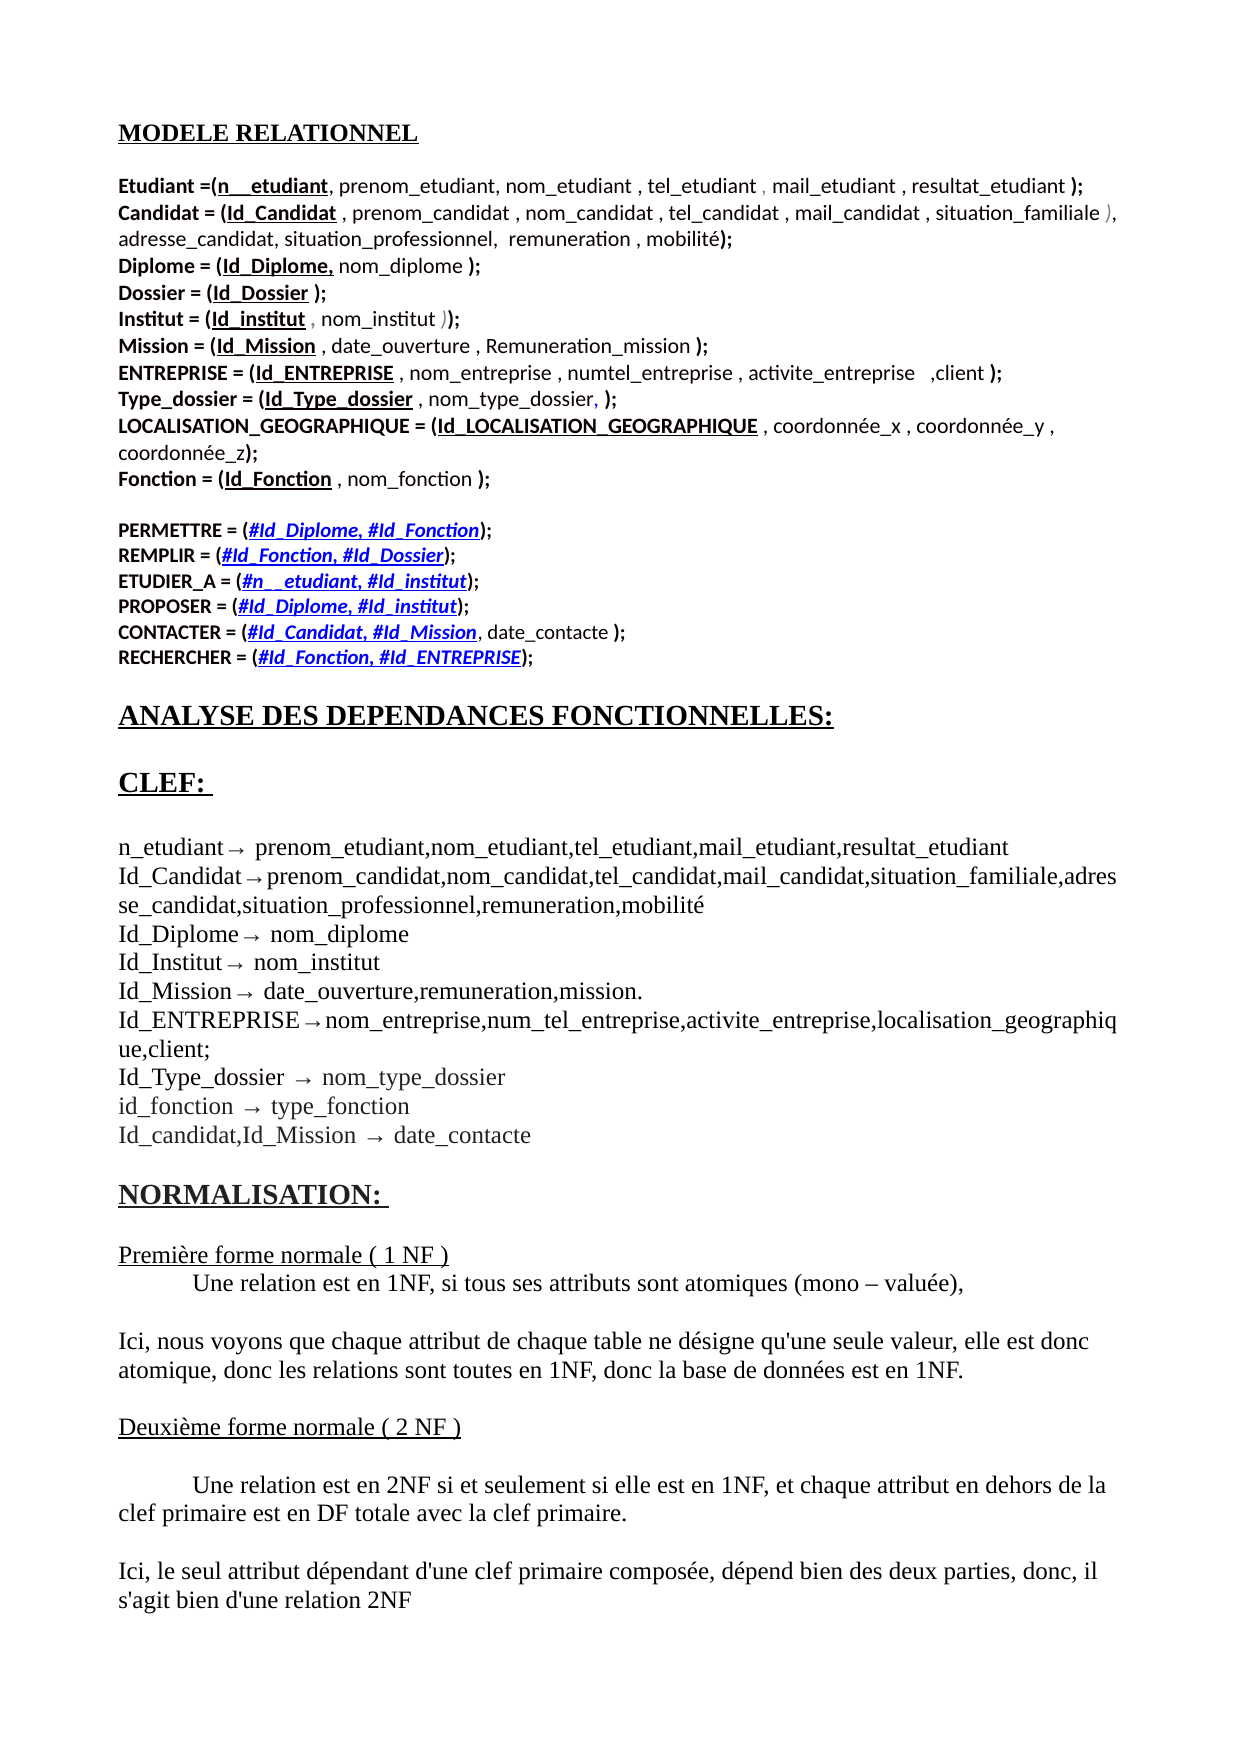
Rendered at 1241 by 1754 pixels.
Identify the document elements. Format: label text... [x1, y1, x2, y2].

text Etudiant =(n__etudiant, prenom_etudiant, nom_etudiant , tel_etudiant , mail_etudiant , resultat_etudiant ); [118, 172, 1122, 199]
text Une relation est en 2NF si et seulement si elle est en 1NF, et chaque attribut en dehors de la clef primaire est en DF totale avec la clef primaire. [118, 1470, 1122, 1527]
text CLEF: [118, 765, 1122, 799]
text CONTACTER = (#Id_Candidat, #Id_Mission, date_contacte ); [118, 619, 1122, 644]
text PROPOSER = (#Id_Diplome, #Id_institut); [118, 593, 1122, 619]
text PERMETTRE = (#Id_Diplome, #Id_Fonction); [118, 517, 1122, 543]
text LOCALISATION_GEOGRAPHIQUE = (Id_LOCALISATION_GEOGRAPHIQUE , coordonnée_x , coordonnée_y , coordonnée_z); [118, 412, 1122, 465]
text Diplome = (Id_Diplome, nom_diplome ); [118, 252, 1122, 279]
text Première forme normale ( 1 NF ) [118, 1240, 1122, 1268]
text ANALYSE DES DEPENDANCES FONCTIONNELLES: [118, 698, 1122, 732]
text Candidat = (Id_Candidat , prenom_candidat , nom_candidat , tel_candidat , mail_candidat , situation_familiale ), adresse_candidat, situation_professionnel, remuneration , mobilité); [118, 199, 1122, 252]
text ETUDIER_A = (#n__etudiant, #Id_institut); [118, 568, 1122, 593]
text id_fonction → type_fonction [118, 1091, 1122, 1120]
text Deuxième forme normale ( 2 NF ) [118, 1412, 1122, 1441]
text Type_dossier = (Id_Type_dossier , nom_type_dossier, ); [118, 385, 1122, 412]
text ENTREPRISE = (Id_ENTREPRISE , nom_entreprise , numtel_entreprise , activite_entreprise ,client ); [118, 359, 1122, 385]
text Id_Candidat→prenom_candidat,nom_candidat,tel_candidat,mail_candidat,situation_familiale,adresse_candidat,situation_professionnel,remuneration,mobilité [118, 861, 1122, 919]
text Id_Diplome→ nom_diplome [118, 919, 1122, 947]
text n_etudiant→ prenom_etudiant,nom_etudiant,tel_etudiant,mail_etudiant,resultat_etudiant [118, 832, 1122, 861]
text Institut = (Id_institut , nom_institut )); [118, 305, 1122, 332]
text Mission = (Id_Mission , date_ouverture , Remuneration_mission ); [118, 332, 1122, 359]
text Une relation est en 1NF, si tous ses attributs sont atomiques (mono – valuée), [118, 1268, 1122, 1297]
text Fonction = (Id_Fonction , nom_fonction ); [118, 465, 1122, 492]
text Id_Mission→ date_ouverture,remuneration,mission. Id_ENTREPRISE→nom_entreprise,num_tel_entreprise,activite_entreprise,localisation_geographique,client; [118, 976, 1122, 1062]
text NORMALISATION: [118, 1177, 1122, 1211]
text Ici, le seul attribut dépendant d'une clef primaire composée, dépend bien des deux parties, donc, il s'agit bien d'une relation 2NF [118, 1556, 1122, 1613]
text MODELE RELATIONNEL [118, 118, 1122, 147]
text Id_candidat,Id_Mission → date_contacte [118, 1120, 1122, 1149]
text Id_Type_dossier → nom_type_dossier [118, 1062, 1122, 1091]
text Dossier = (Id_Dossier ); [118, 279, 1122, 305]
text Ici, nous voyons que chaque attribut de chaque table ne désigne qu'une seule valeur, elle est donc atomique, donc les relations sont toutes en 1NF, donc la base de données est en 1NF. [118, 1326, 1122, 1383]
text Id_Institut→ nom_institut [118, 947, 1122, 976]
text REMPLIR = (#Id_Fonction, #Id_Dossier); [118, 543, 1122, 568]
text RECHERCHER = (#Id_Fonction, #Id_ENTREPRISE); [118, 644, 1122, 670]
